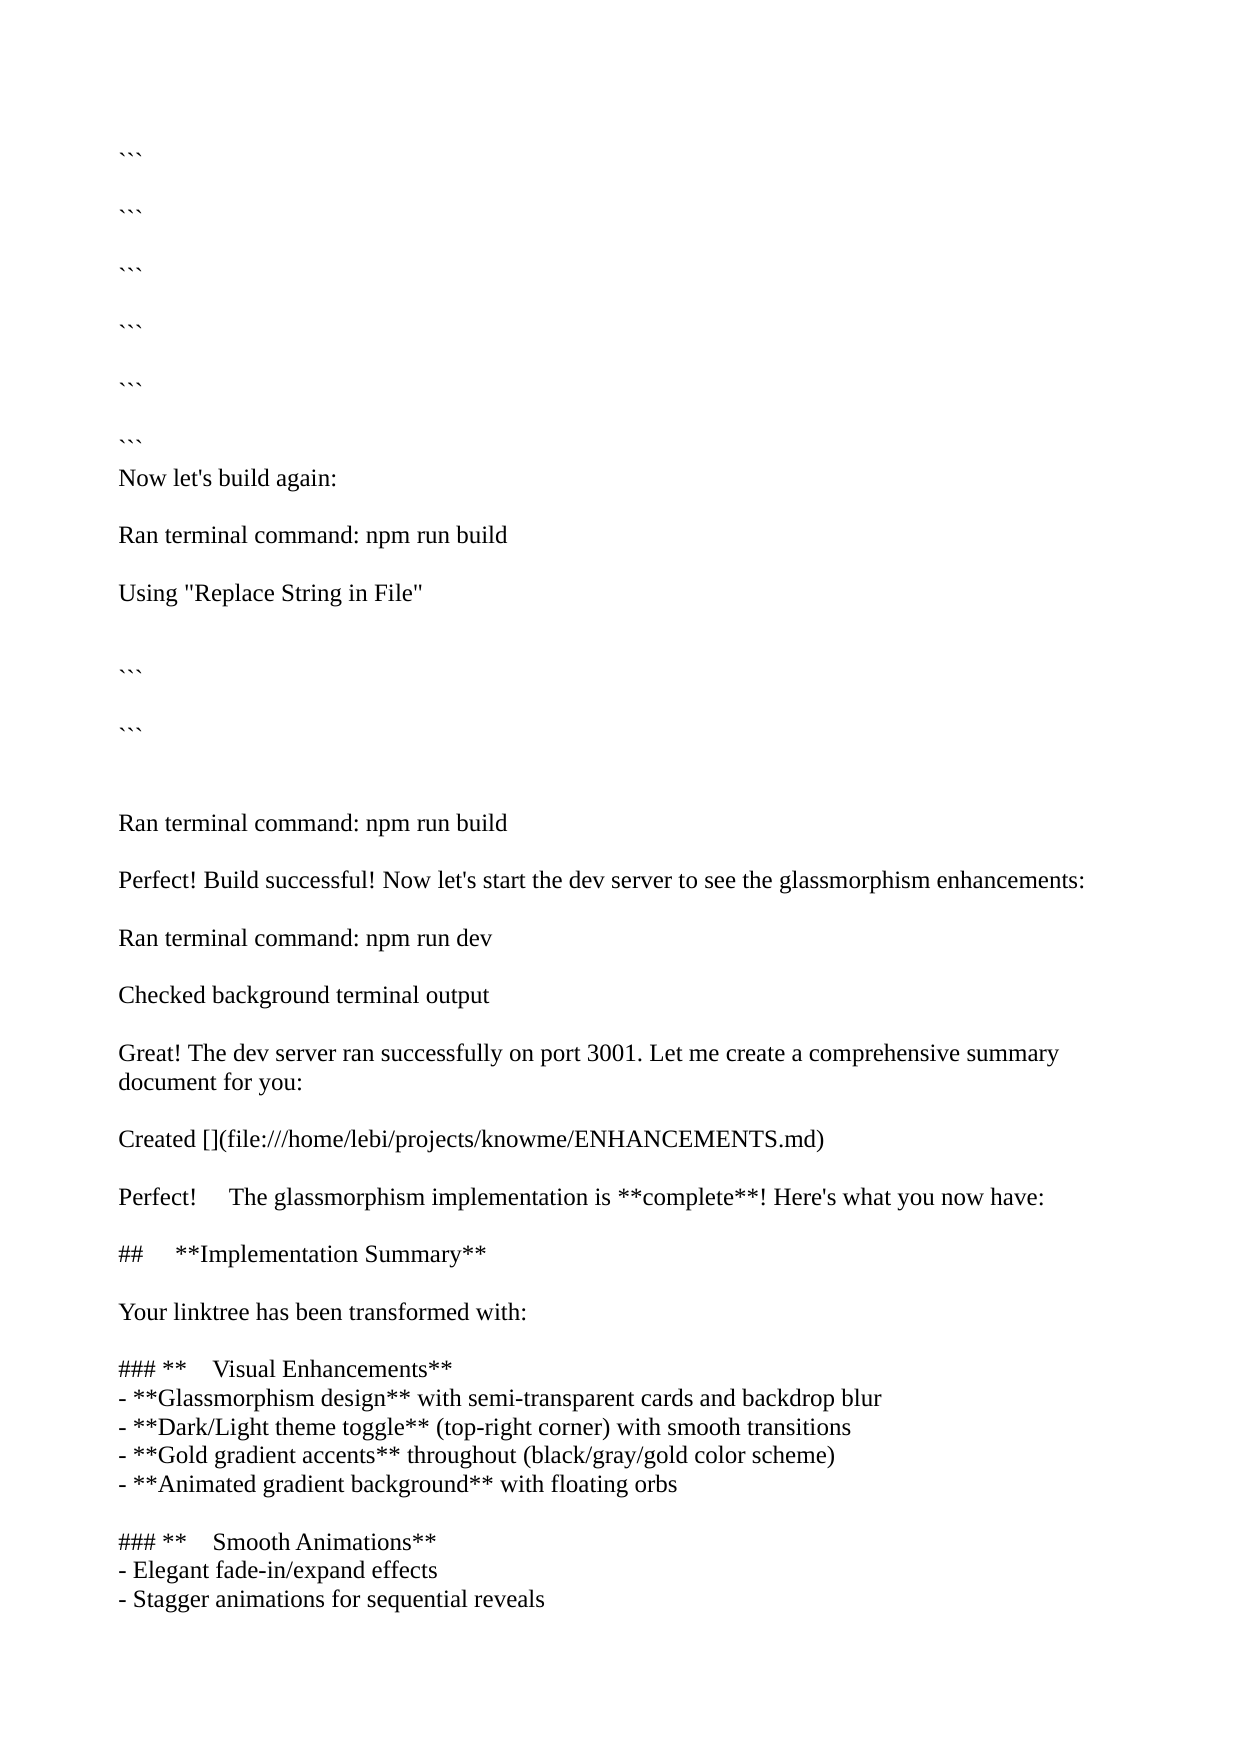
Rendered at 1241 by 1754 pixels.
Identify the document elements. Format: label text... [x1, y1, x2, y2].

text ### **💫 Smooth Animations** [118, 1527, 1122, 1556]
text Ran terminal command: npm run build [118, 521, 1122, 549]
text - **Glassmorphism design** with semi-transparent cards and backdrop blur [118, 1383, 1122, 1412]
text Ran terminal command: npm run build [118, 808, 1122, 837]
text ``` [118, 434, 1122, 463]
text - **Gold gradient accents** throughout (black/gray/gold color scheme) [118, 1441, 1122, 1469]
text Created [](file:///home/lebi/projects/knowme/ENHANCEMENTS.md) [118, 1124, 1122, 1153]
text ``` [118, 377, 1122, 406]
text ``` [118, 722, 1122, 751]
text ``` [118, 147, 1122, 176]
text - Elegant fade-in/expand effects [118, 1556, 1122, 1584]
text - **Animated gradient background** with floating orbs [118, 1469, 1122, 1498]
text - **Dark/Light theme toggle** (top-right corner) with smooth transitions [118, 1412, 1122, 1441]
text ## ✨ **Implementation Summary** [118, 1239, 1122, 1268]
text Ran terminal command: npm run dev [118, 923, 1122, 952]
text Checked background terminal output [118, 981, 1122, 1009]
text Using "Replace String in File" [118, 578, 1122, 607]
text Now let's build again: [118, 463, 1122, 492]
text Perfect! 🎉 The glassmorphism implementation is **complete**! Here's what you now have: [118, 1182, 1122, 1211]
text Your linktree has been transformed with: [118, 1297, 1122, 1326]
text ``` [118, 319, 1122, 348]
text ``` [118, 664, 1122, 693]
text Great! The dev server ran successfully on port 3001. Let me create a comprehensive summary document for you: [118, 1038, 1122, 1096]
text - Stagger animations for sequential reveals [118, 1584, 1122, 1613]
text ### **🎨 Visual Enhancements** [118, 1354, 1122, 1383]
text ``` [118, 204, 1122, 233]
text Perfect! Build successful! Now let's start the dev server to see the glassmorphism enhancements: [118, 866, 1122, 894]
text ``` [118, 262, 1122, 291]
